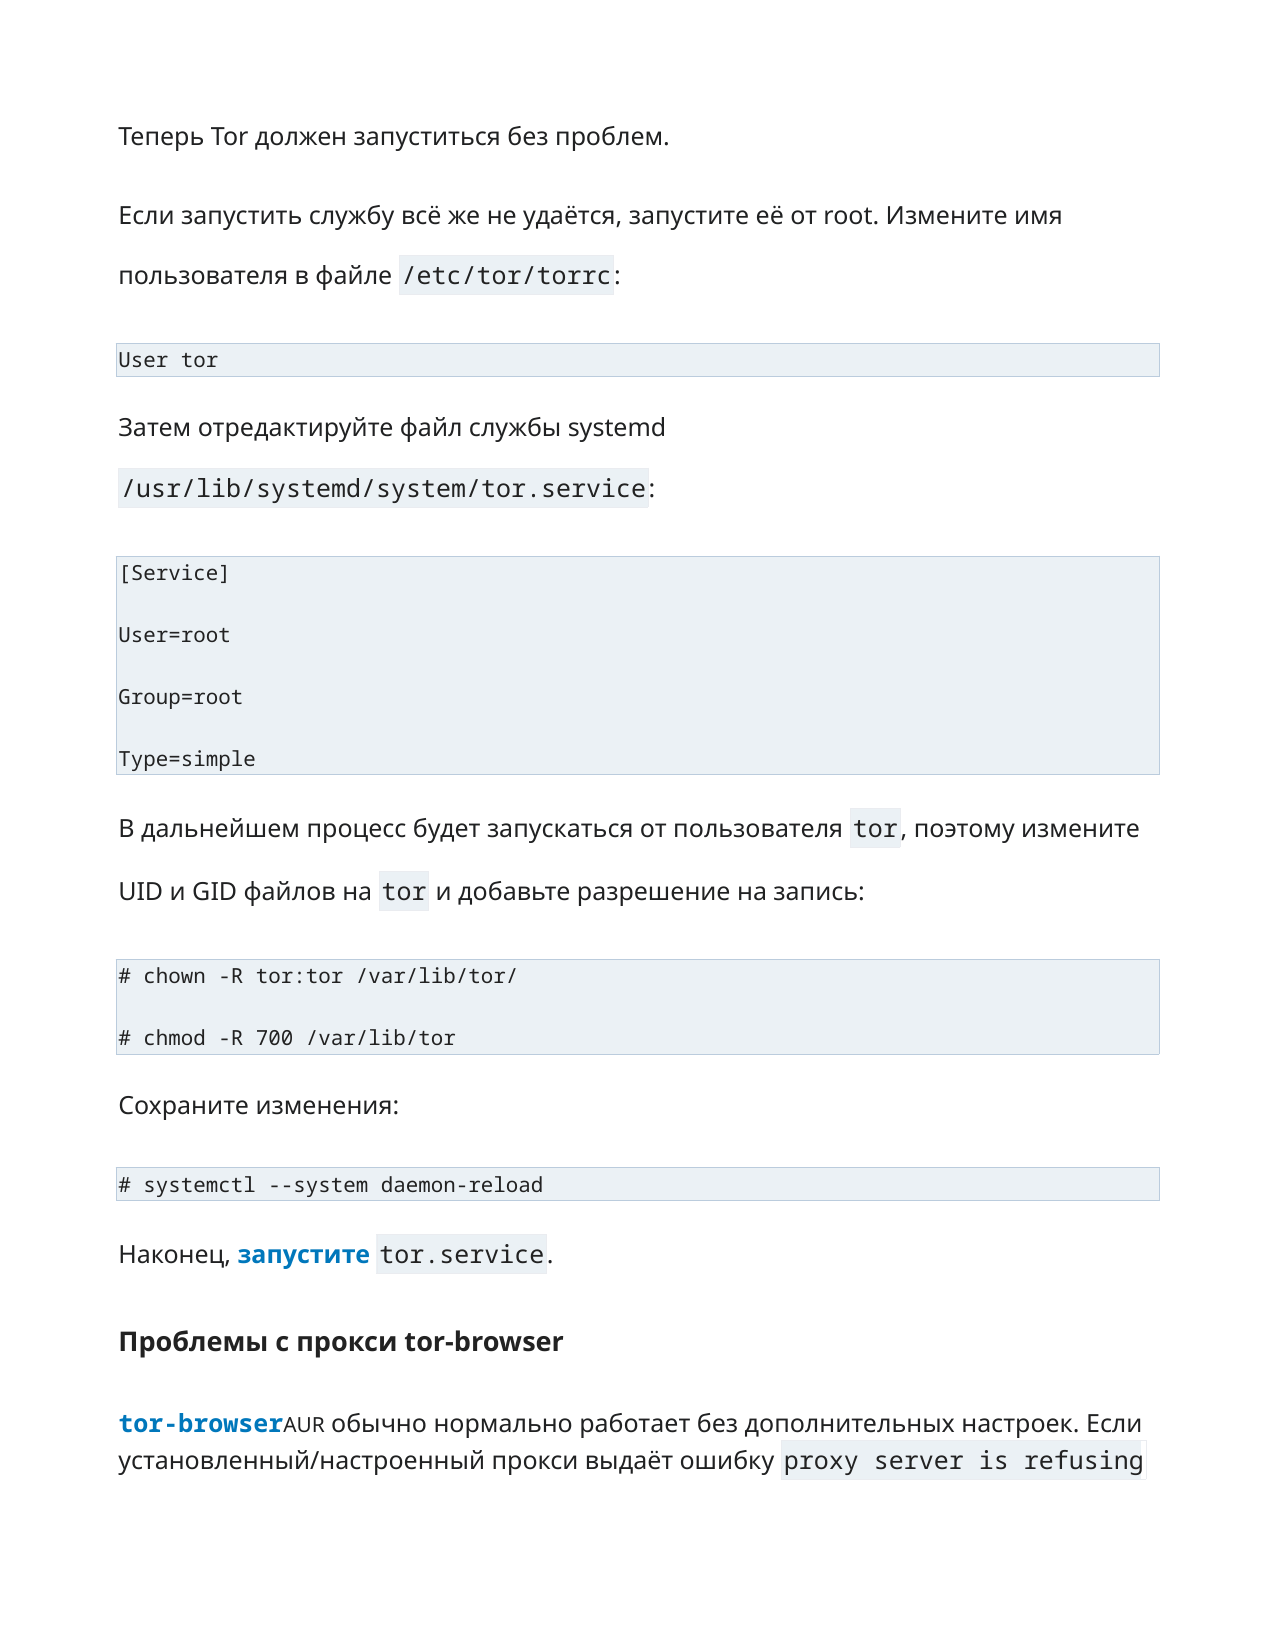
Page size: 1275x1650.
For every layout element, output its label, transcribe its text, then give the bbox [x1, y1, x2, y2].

text Теперь Tor должен запуститься без проблем. [118, 118, 1157, 152]
text # chown -R tor:tor /var/lib/tor/ [117, 960, 1159, 990]
text User=root [117, 617, 1159, 648]
text Затем отредактируйте файл службы systemd /usr/lib/systemd/system/tor.service: [118, 410, 1157, 507]
text [Service] [117, 557, 1159, 587]
text Сохраните изменения: [118, 1088, 1157, 1122]
text # systemctl --system daemon-reload [117, 1168, 1159, 1200]
text Если запустить службу всё же не удаётся, запустите её от root. Измените имя пользователя в файле /etc/tor/torrc: [118, 198, 1157, 294]
text Group=root [117, 679, 1159, 710]
text tor.service [378, 1235, 546, 1273]
text tor-browserAUR обычно нормально работает без дополнительных настроек. Если установленный/настроенный прокси выдаёт ошибку proxy server is refusing [118, 1406, 1157, 1479]
text В дальнейшем процесс будет запускаться от пользователя tor, поэтому измените UID и GID файлов на tor и добавьте разрешение на запись: [118, 808, 1157, 910]
subtitle Проблемы с прокси tor-browser [118, 1322, 1157, 1359]
text # chmod -R 700 /var/lib/tor [117, 1021, 1159, 1054]
text Наконец, запустите [118, 1234, 377, 1274]
text . [547, 1234, 1157, 1274]
text Type=simple [117, 741, 1159, 774]
text User tor [117, 344, 1159, 376]
